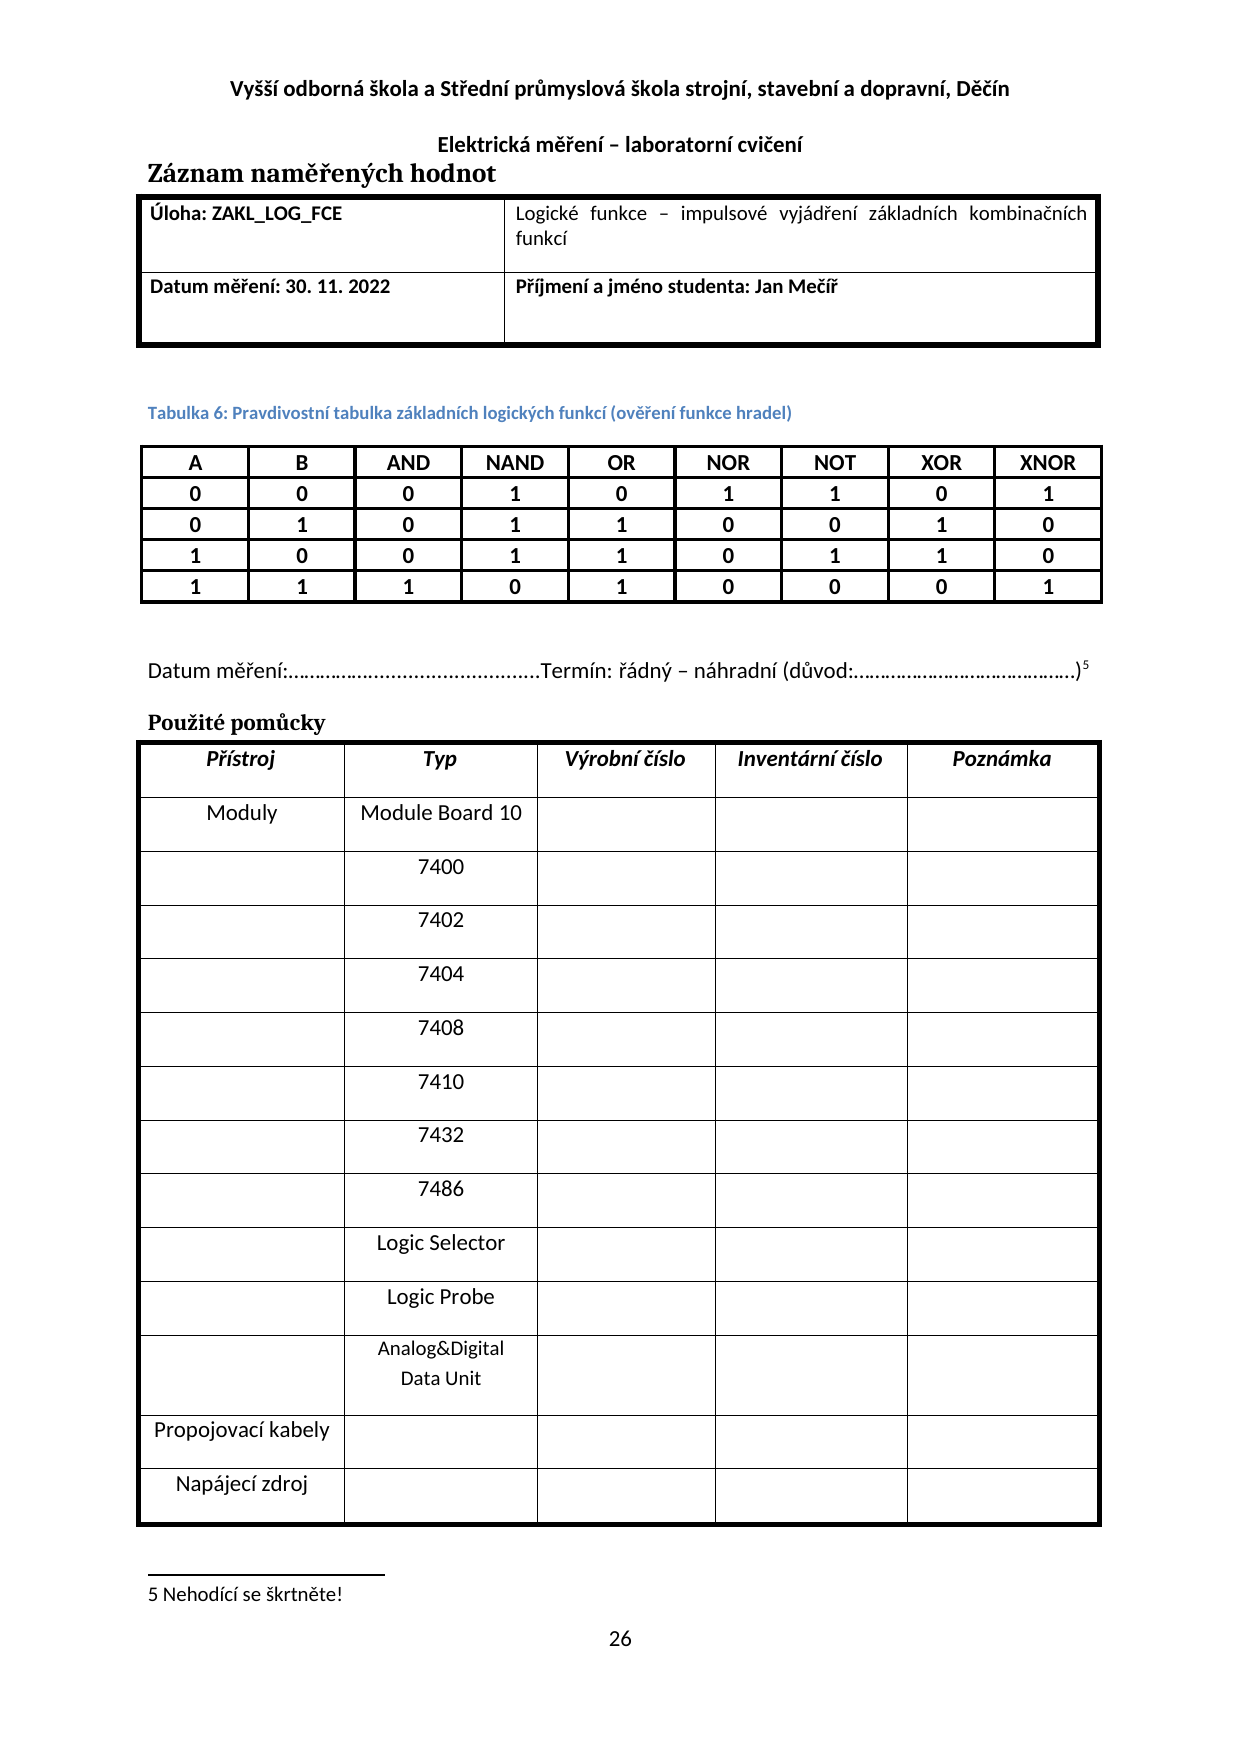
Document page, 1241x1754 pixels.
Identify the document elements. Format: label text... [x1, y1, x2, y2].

table_cell 1 [143, 541, 247, 569]
table_cell [716, 1174, 907, 1227]
table_cell 0 [357, 541, 460, 569]
table_cell [141, 1228, 344, 1281]
table_cell 1 [890, 541, 993, 569]
table_cell [538, 906, 715, 958]
table_header Typ [345, 745, 537, 797]
table_cell [141, 1336, 344, 1414]
table_cell 0 [677, 510, 780, 538]
table_header Poznámka [908, 745, 1097, 797]
table_cell 1 [570, 572, 673, 600]
table_cell [908, 906, 1097, 958]
table_cell [538, 1121, 715, 1173]
table_header Logické funkce – impulsové vyjádření základních kombinačních funkcí [505, 200, 1095, 271]
table_cell [538, 1174, 715, 1227]
table_cell [538, 1282, 715, 1334]
table_cell [716, 1121, 907, 1173]
text Datum měření:……………..............................Termín: řádný – náhradní (důvod:……………………………………) [148, 656, 1093, 684]
table_cell 0 [677, 572, 780, 600]
table_cell [908, 1282, 1097, 1334]
table_cell 1 [890, 510, 993, 538]
table_header NAND [463, 448, 567, 476]
table_cell [908, 1174, 1097, 1227]
table_cell [908, 1067, 1097, 1119]
table_cell 1 [996, 572, 1100, 600]
table_cell 7404 [345, 959, 537, 1012]
table_cell 0 [143, 510, 247, 538]
table_cell [716, 906, 907, 958]
table_cell 7486 [345, 1174, 537, 1227]
table_cell [716, 1336, 907, 1414]
table_cell [908, 1013, 1097, 1066]
table_cell [345, 1469, 537, 1522]
table_cell 1 [143, 572, 247, 600]
text Tabulka 6: Pravdivostní tabulka základních logických funkcí (ověření funkce hradel) [148, 401, 1093, 424]
table_header A [143, 448, 247, 476]
table_cell 0 [463, 572, 567, 600]
table_header B [250, 448, 353, 476]
table_cell [908, 1228, 1097, 1281]
table_cell Module Board 10 [345, 798, 537, 851]
table_header Výrobní číslo [538, 745, 715, 797]
table_cell [716, 1282, 907, 1334]
table_cell 0 [783, 510, 887, 538]
table_cell [538, 1469, 715, 1522]
table_cell [538, 1416, 715, 1468]
table_cell Analog&Digital Data Unit [345, 1336, 537, 1414]
table_cell [908, 1336, 1097, 1414]
table_cell 1 [357, 572, 460, 600]
table_cell [716, 1416, 907, 1468]
table_header Přístroj [141, 745, 344, 797]
table_cell [141, 1174, 344, 1227]
table_cell [538, 959, 715, 1012]
table_cell 0 [996, 510, 1100, 538]
table_cell 7432 [345, 1121, 537, 1173]
subtitle Použité pomůcky [148, 709, 1093, 736]
table_cell [538, 798, 715, 851]
table_cell 1 [250, 510, 353, 538]
table_cell [141, 852, 344, 904]
table_cell [538, 852, 715, 904]
table_cell Logic Probe [345, 1282, 537, 1334]
table_cell [141, 906, 344, 958]
table_cell [141, 959, 344, 1012]
table_cell 1 [463, 479, 567, 507]
table_header NOR [677, 448, 780, 476]
table_cell Moduly [141, 798, 344, 851]
table_cell [908, 1121, 1097, 1173]
table_cell 1 [250, 572, 353, 600]
subtitle Záznam naměřených hodnot [148, 158, 1093, 189]
table_cell [141, 1121, 344, 1173]
table_cell 1 [463, 510, 567, 538]
table_cell Příjmení a jméno studenta: Jan Mečíř [505, 273, 1095, 342]
table_cell Datum měření: 30. 11. 2022 [142, 273, 504, 342]
table_cell 1 [463, 541, 567, 569]
table_cell 7408 [345, 1013, 537, 1066]
table_cell [538, 1067, 715, 1119]
table_header Inventární číslo [716, 745, 907, 797]
table_cell Napájecí zdroj [141, 1469, 344, 1522]
table_cell [716, 798, 907, 851]
table_cell 7410 [345, 1067, 537, 1119]
table_cell [538, 1013, 715, 1066]
table_cell 0 [250, 479, 353, 507]
table_cell [716, 959, 907, 1012]
table_header OR [570, 448, 673, 476]
table_cell [908, 1416, 1097, 1468]
table_header AND [357, 448, 460, 476]
table_cell 0 [996, 541, 1100, 569]
table_cell 7402 [345, 906, 537, 958]
table_cell 7400 [345, 852, 537, 904]
table_cell [716, 1067, 907, 1119]
table_cell [141, 1013, 344, 1066]
table_cell 0 [890, 479, 993, 507]
table_cell 0 [677, 541, 780, 569]
table_cell [716, 852, 907, 904]
table_cell [716, 1013, 907, 1066]
table_cell 0 [357, 479, 460, 507]
text Nehodící se škrtněte! [148, 1581, 1093, 1606]
table_cell [141, 1067, 344, 1119]
table_cell [538, 1336, 715, 1414]
table_cell [141, 1282, 344, 1334]
table_cell 1 [570, 510, 673, 538]
table_cell 1 [783, 541, 887, 569]
table_cell 0 [250, 541, 353, 569]
table_cell [716, 1469, 907, 1522]
table_cell 0 [357, 510, 460, 538]
table_header Úloha: ZAKL_LOG_FCE [142, 200, 504, 271]
table_cell [716, 1228, 907, 1281]
table_header XNOR [996, 448, 1100, 476]
table_cell Propojovací kabely [141, 1416, 344, 1468]
table_cell [908, 1469, 1097, 1522]
table_cell 0 [783, 572, 887, 600]
table_cell [345, 1416, 537, 1468]
table_cell [908, 852, 1097, 904]
table_header XOR [890, 448, 993, 476]
table_cell 1 [677, 479, 780, 507]
table_cell 1 [783, 479, 887, 507]
table_cell [908, 798, 1097, 851]
table_cell 0 [890, 572, 993, 600]
table_cell 1 [996, 479, 1100, 507]
table_cell 1 [570, 541, 673, 569]
table_cell 0 [570, 479, 673, 507]
table_cell Logic Selector [345, 1228, 537, 1281]
table_cell 0 [143, 479, 247, 507]
table_cell [538, 1228, 715, 1281]
table_header NOT [783, 448, 887, 476]
table_cell [908, 959, 1097, 1012]
